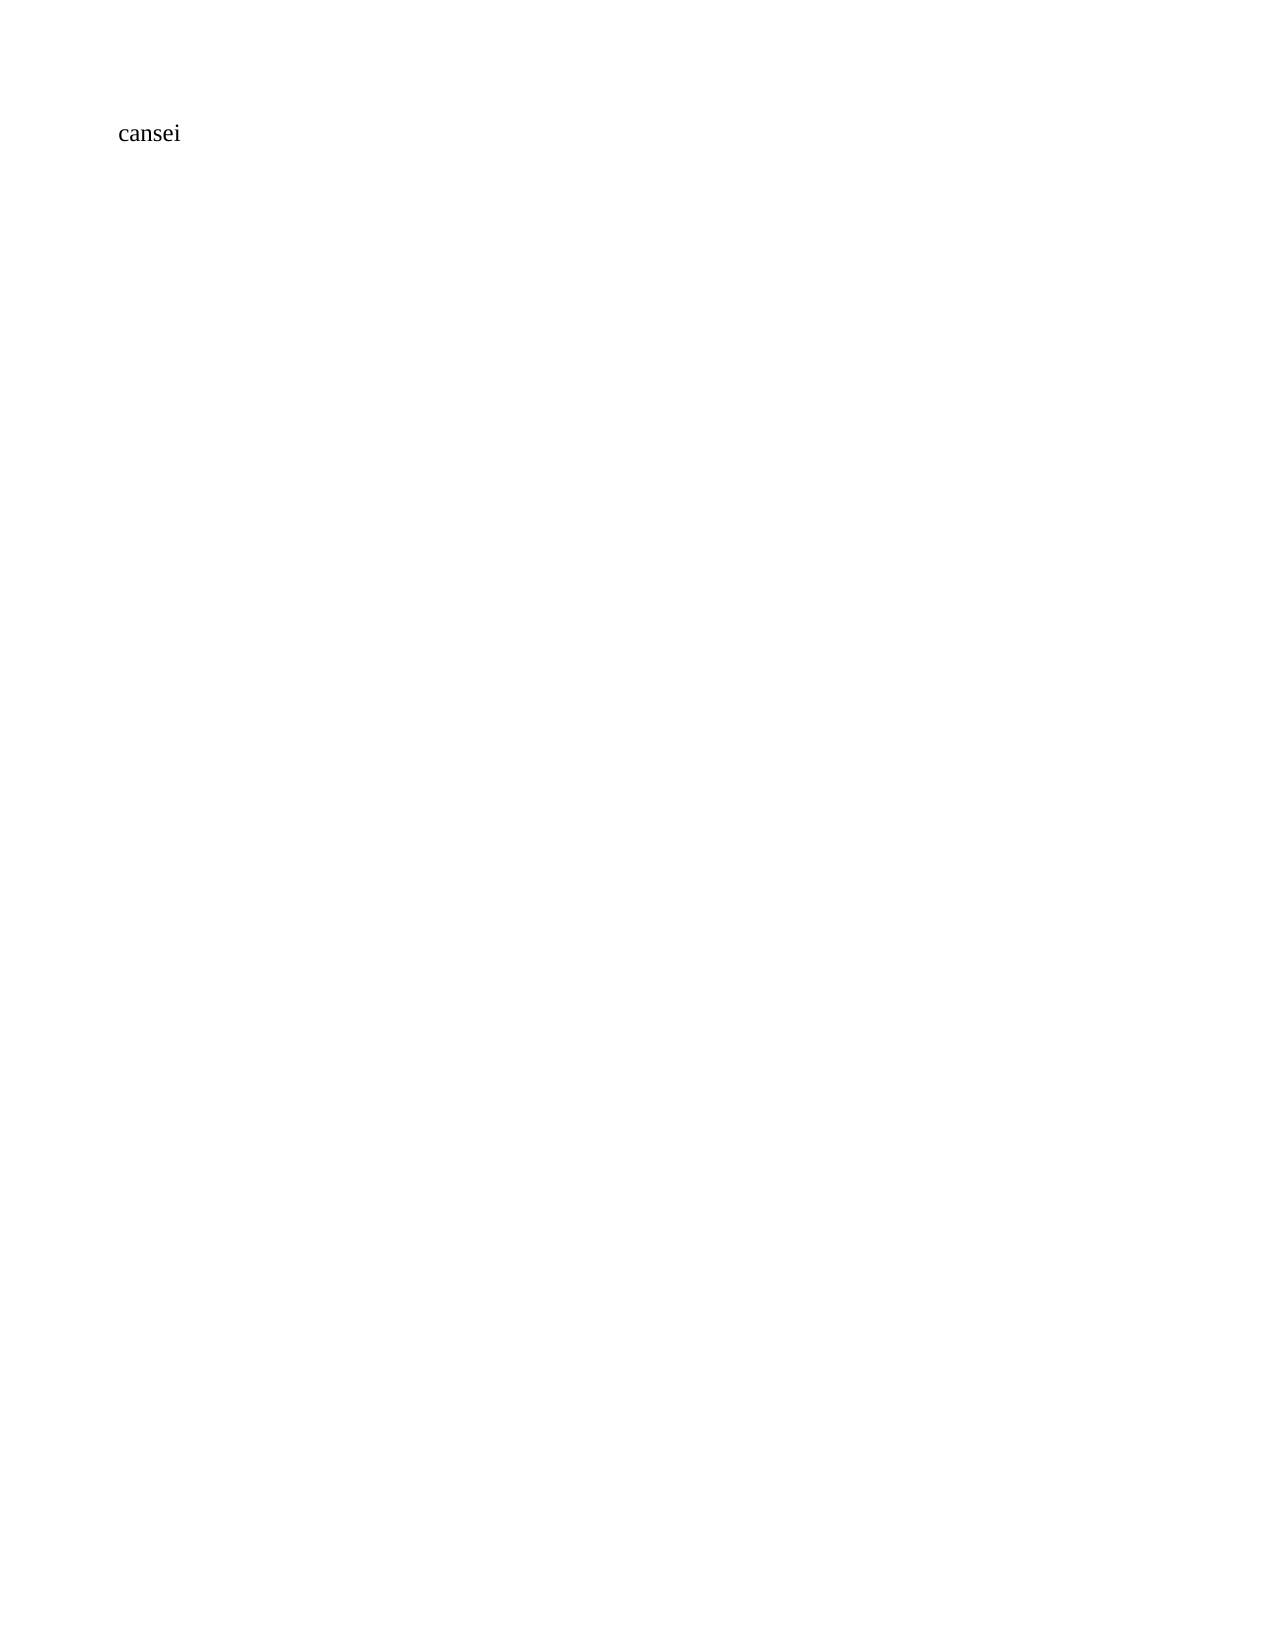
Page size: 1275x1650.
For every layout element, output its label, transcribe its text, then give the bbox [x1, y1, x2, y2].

text cansei [118, 118, 1157, 147]
